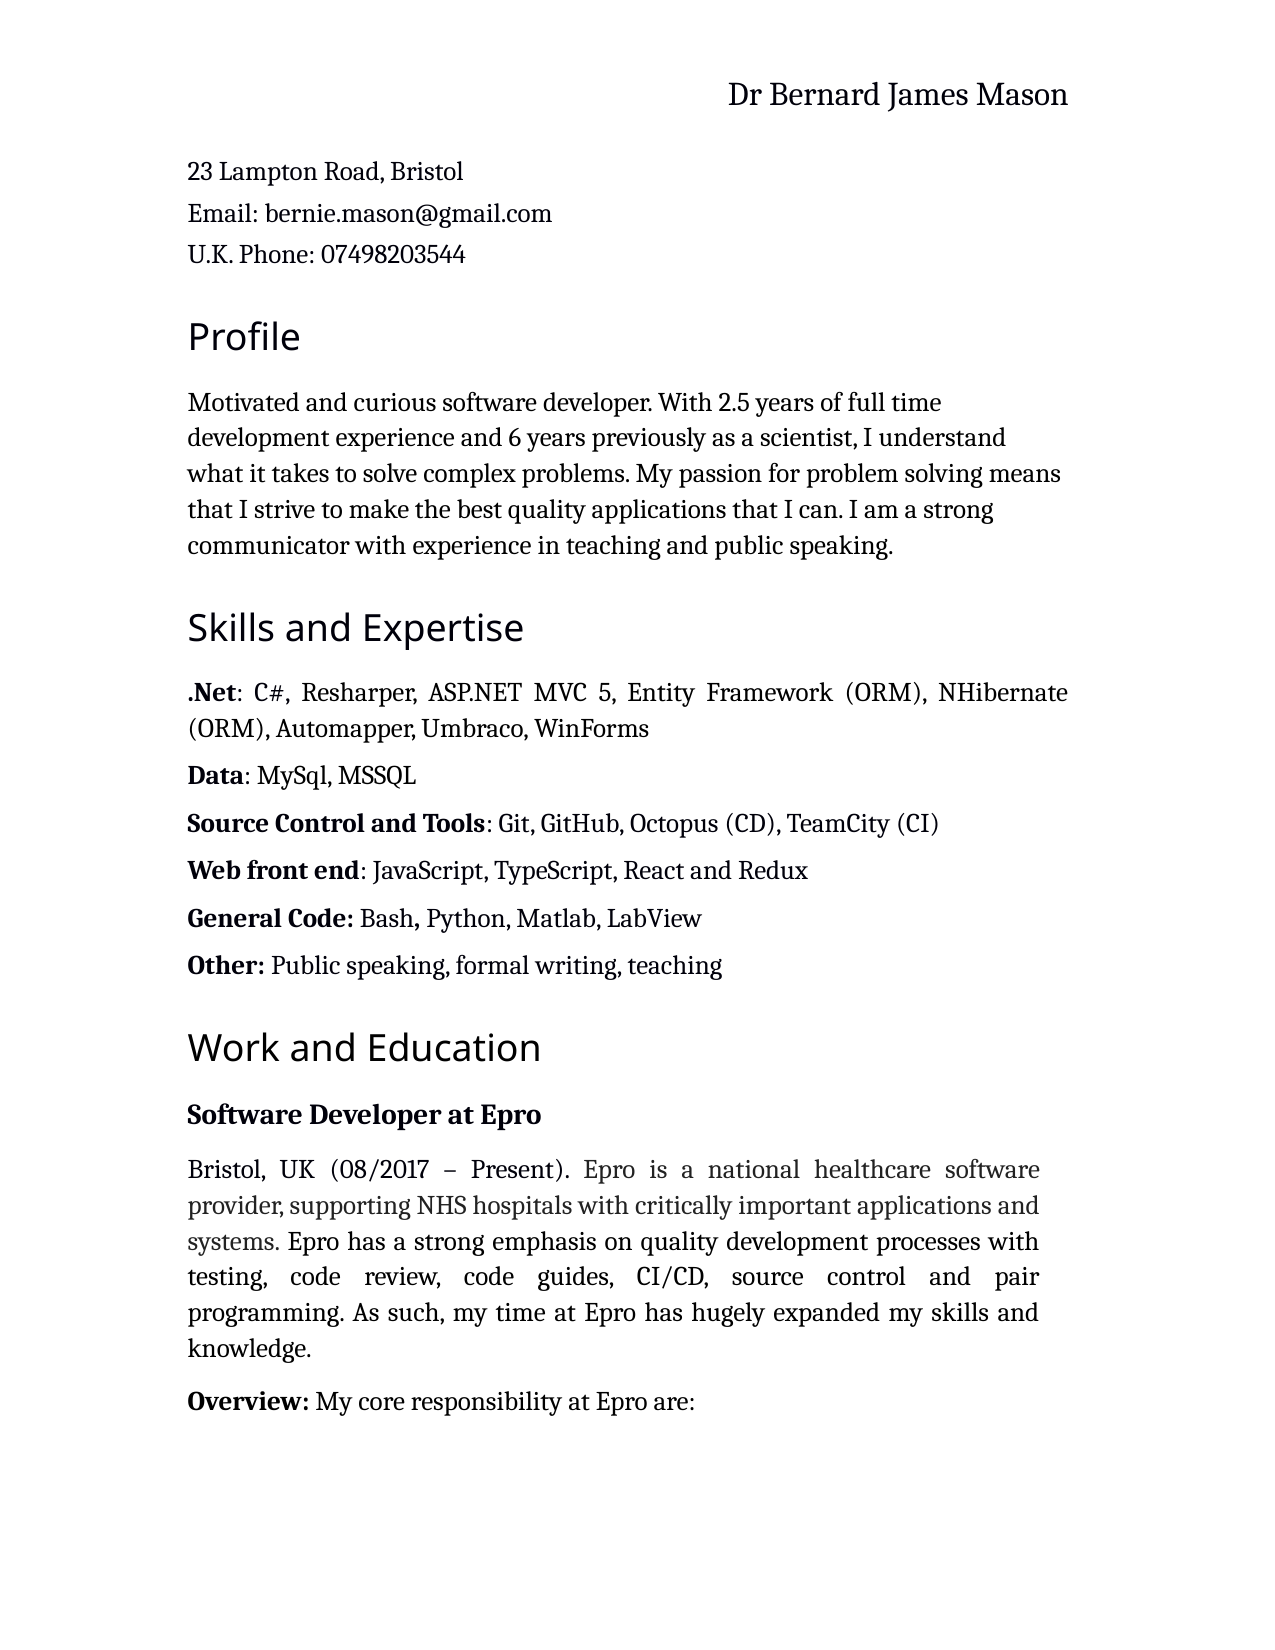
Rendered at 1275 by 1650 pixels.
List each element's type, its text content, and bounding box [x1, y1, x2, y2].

text 23 Lampton Road, Bristol [187, 156, 1069, 187]
subtitle Skills and Expertise [187, 601, 1069, 652]
list Other: Public speaking, formal writing, teaching [187, 950, 1069, 982]
text Motivated and curious software developer. With 2.5 years of full time development experience and 6 years previously as a scientist, I understand what it takes to solve complex problems. My passion for problem solving means that I strive to make the best quality applications that I can. I am a strong communicator with experience in teaching and public speaking. [187, 387, 1069, 561]
list .Net: C#, Resharper, ASP.NET MVC 5, Entity Framework (ORM), NHibernate (ORM), Automapper, Umbraco, WinForms [187, 677, 1069, 744]
text Work and Education [187, 1022, 1069, 1073]
text Software Developer at Epro [187, 1098, 1069, 1131]
text U.K. Phone: 07498203544 [187, 239, 1069, 270]
subtitle Profile [187, 310, 1069, 361]
list General Code: Bash, Python, Matlab, LabView [187, 903, 1069, 934]
list Web front end: JavaScript, TypeScript, React and Redux [187, 855, 1069, 887]
list Source Control and Tools: Git, GitHub, Octopus (CD), TeamCity (CI) [187, 808, 1069, 839]
text Overview: My core responsibility at Epro are: [187, 1386, 1051, 1417]
list Data: MySql, MSSQL [187, 760, 1069, 792]
text Email: bernie.mason@gmail.com [187, 198, 1069, 229]
text Bristol, UK (08/2017 – Present). Epro is a national healthcare software provider, supporting NHS hospitals with critically important applications and systems. Epro has a strong emphasis on quality development processes with testing, code review, code guides, CI/CD, source control and pair programming. As such, my time at Epro has hugely expanded my skills and knowledge. [187, 1154, 1041, 1364]
